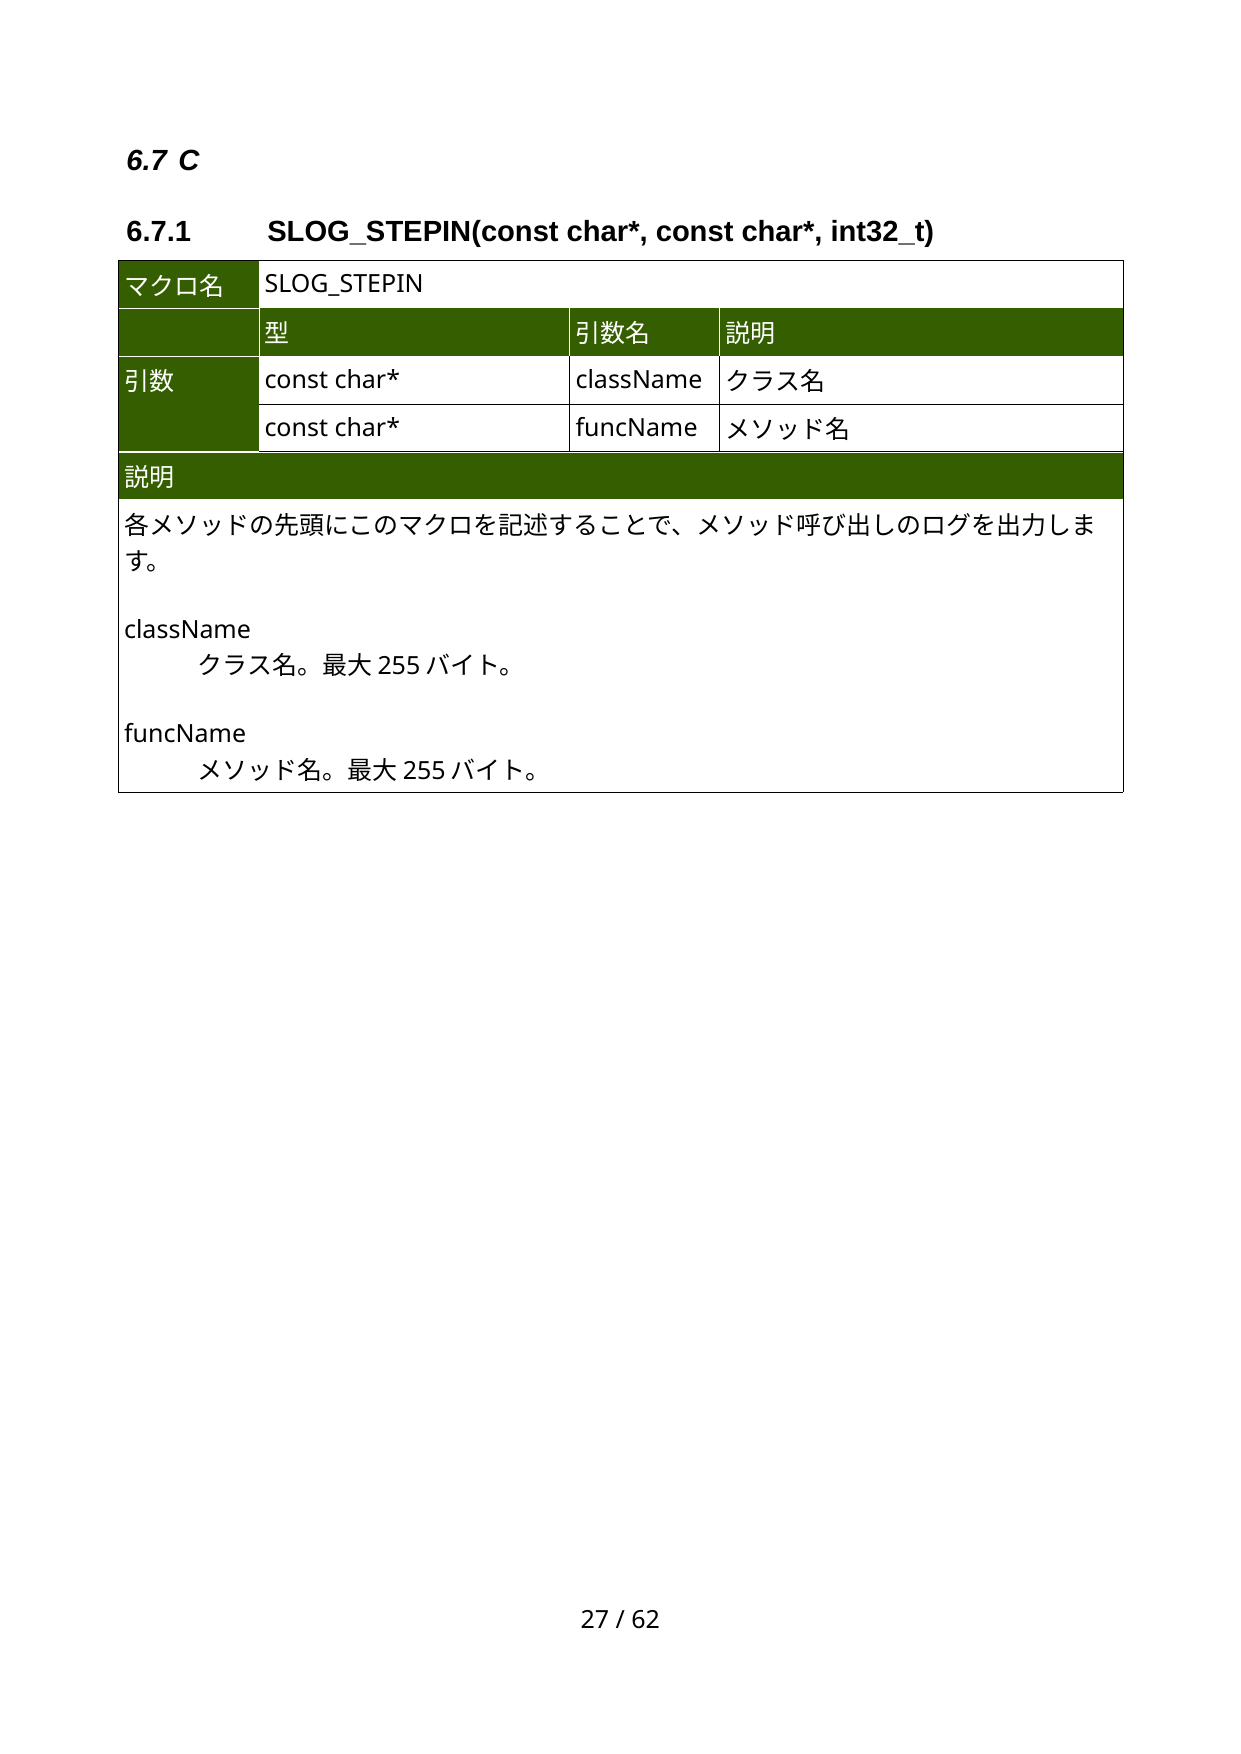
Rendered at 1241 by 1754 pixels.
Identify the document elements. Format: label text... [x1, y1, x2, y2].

subtitle C [118, 143, 1122, 177]
table_header SLOG_STEPIN [259, 261, 1123, 308]
table_cell 説明 [720, 308, 1123, 356]
table_cell クラス名 [720, 356, 1123, 404]
table_cell 型 [260, 308, 569, 356]
table_cell const char* [259, 356, 569, 404]
table_cell メソッド名 [720, 405, 1123, 451]
table_cell 引数名 [570, 308, 719, 356]
table_cell const char* [259, 405, 569, 451]
table_cell 引数 [119, 357, 259, 404]
table_cell [119, 309, 259, 356]
table_header 説明 [119, 453, 1123, 499]
table_header マクロ名 [119, 261, 259, 308]
table_cell className [570, 356, 719, 404]
table_cell funcName [570, 405, 719, 451]
subtitle SLOG_STEPIN(const char*, const char*, int32_t) [118, 214, 1122, 248]
table_cell 各メソッドの先頭にこのマクロを記述することで、メソッド呼び出しのログを出力します。 className クラス名。最大255バイト。 funcName メソッド名。最大255バイト。 [119, 499, 1123, 792]
table_cell [119, 405, 259, 451]
